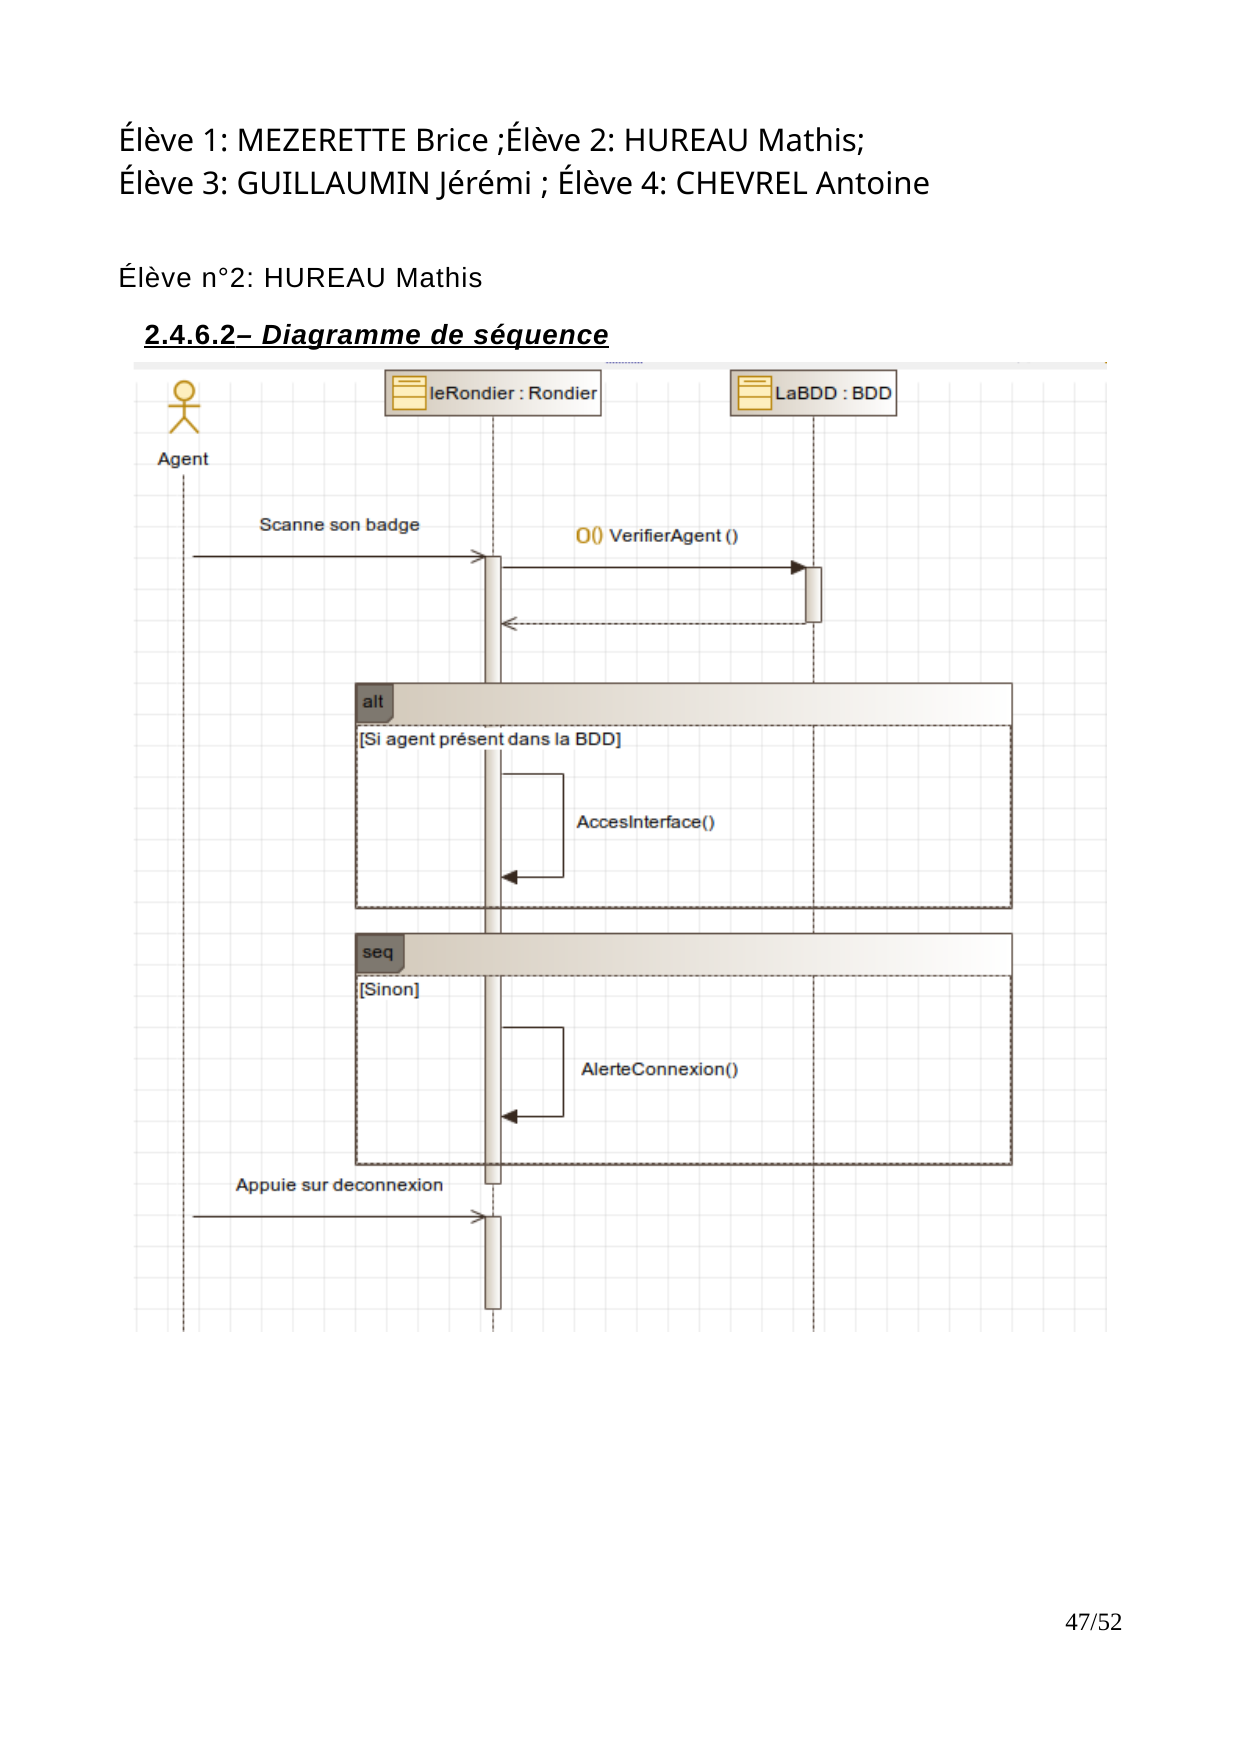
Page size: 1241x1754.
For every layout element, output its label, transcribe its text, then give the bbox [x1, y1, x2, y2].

subtitle Élève n°2: HUREAU Mathis [118, 262, 1122, 293]
subtitle 2.4.6.2– Diagramme de séquence [118, 318, 1122, 350]
picture [133, 362, 1107, 1332]
